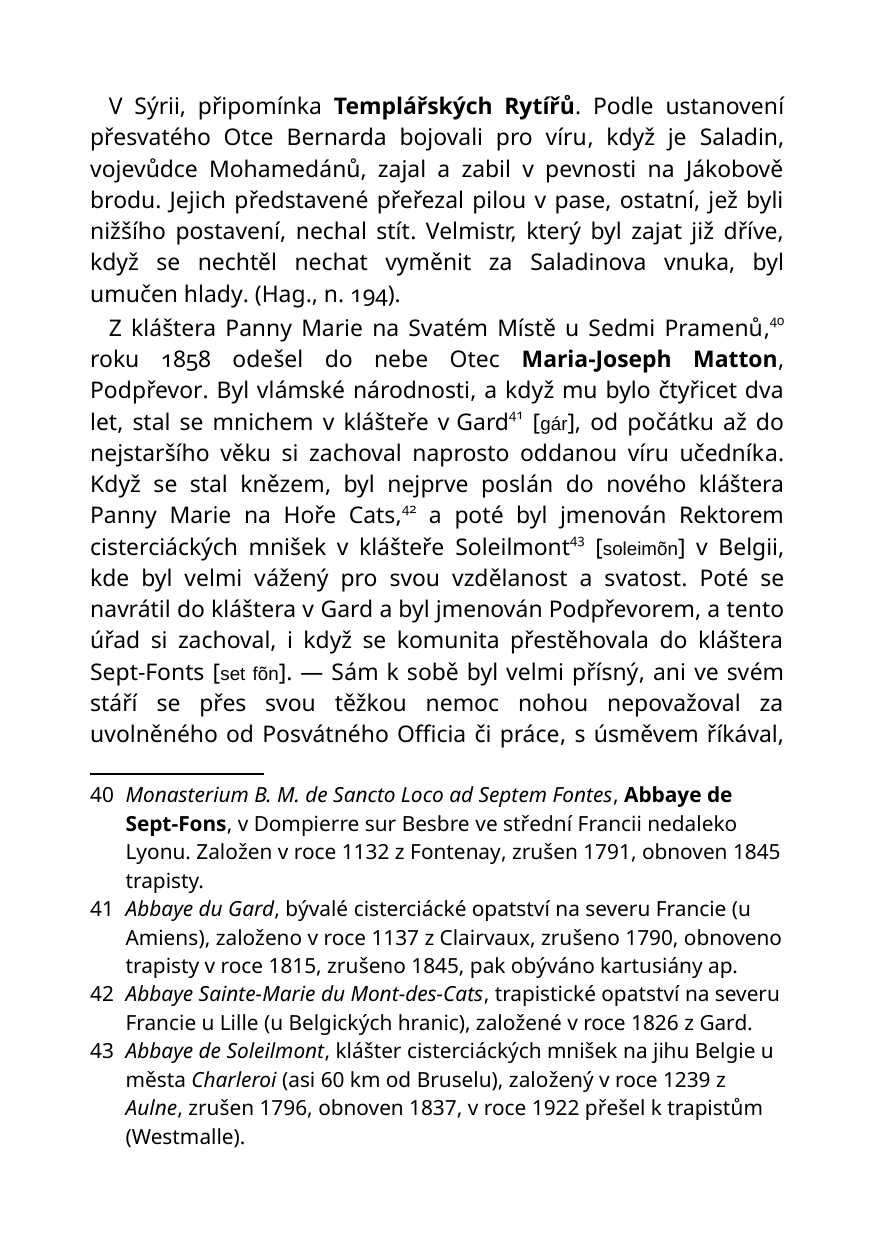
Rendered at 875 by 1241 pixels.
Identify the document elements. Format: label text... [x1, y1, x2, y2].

text Abbaye du Gard, bývalé cisterciácké opatství na severu Francie (u Amiens), založeno v roce 1137 z Clairvaux, zrušeno 1790, obnoveno trapisty v roce 1815, zrušeno 1845, pak obýváno kartusiány ap. [90, 894, 784, 979]
text Abbaye de Soleilmont, klášter cisterciáckých mnišek na jihu Belgie u města Charleroi (asi 60 km od Bruselu), založený v roce 1239 z Aulne, zrušen 1796, obnoven 1837, v roce 1922 přešel k trapistům (Westmalle). [90, 1036, 784, 1150]
text Monasterium B. M. de Sancto Loco ad Septem Fontes, Abbaye de Sept-Fons, v Dompierre sur Besbre ve střední Francii nedaleko Lyonu. Založen v roce 1132 z Fontenay, zrušen 1791, obnoven 1845 trapisty. [90, 781, 784, 894]
text Abbaye Sainte-Marie du Mont-des-Cats, trapistické opatství na severu Francie u Lille (u Belgických hranic), založené v roce 1826 z Gard. [90, 979, 784, 1036]
text Z kláštera Panny Marie na Svatém Místě u Sedmi Pramenů, roku 1858 odešel do nebe Otec Maria-Joseph Matton, Podpřevor. Byl vlámské národnosti, a když mu bylo čtyřicet dva let, stal se mnichem v klášteře v Gard [gár], od počátku až do nejstaršího věku si zachoval naprosto oddanou víru učedníka. Když se stal knězem, byl nejprve poslán do nového kláštera Panny Marie na Hoře Cats, a poté byl jmenován Rektorem cisterciáckých mnišek v klášteře Soleilmont [soleimõn] v Belgii, kde byl velmi vážený pro svou vzdělanost a svatost. Poté se navrátil do kláštera v Gard a byl jmenován Podpřevorem, a tento úřad si zachoval, i když se komunita přestěhovala do kláštera Sept-Fonts [set fõn]. — Sám k sobě byl velmi přísný, ani ve svém stáří se přes svou těžkou nemoc nohou nepovažoval za uvolněného od Posvátného Officia či práce, s úsměvem říkával, [90, 312, 784, 749]
text V Sýrii, připomínka Templářských Rytířů. Podle ustanovení přesvatého Otce Bernarda bojovali pro víru, když je Saladin, vojevůdce Mohamedánů, zajal a zabil v pevnosti na Jákobově brodu. Jejich představené přeřezal pilou v pase, ostatní, jež byli nižšího postavení, nechal stít. Velmistr, který byl zajat již dříve, když se nechtěl nechat vyměnit za Saladinova vnuka, byl umučen hlady. (Hag., n. 194). [90, 90, 784, 309]
